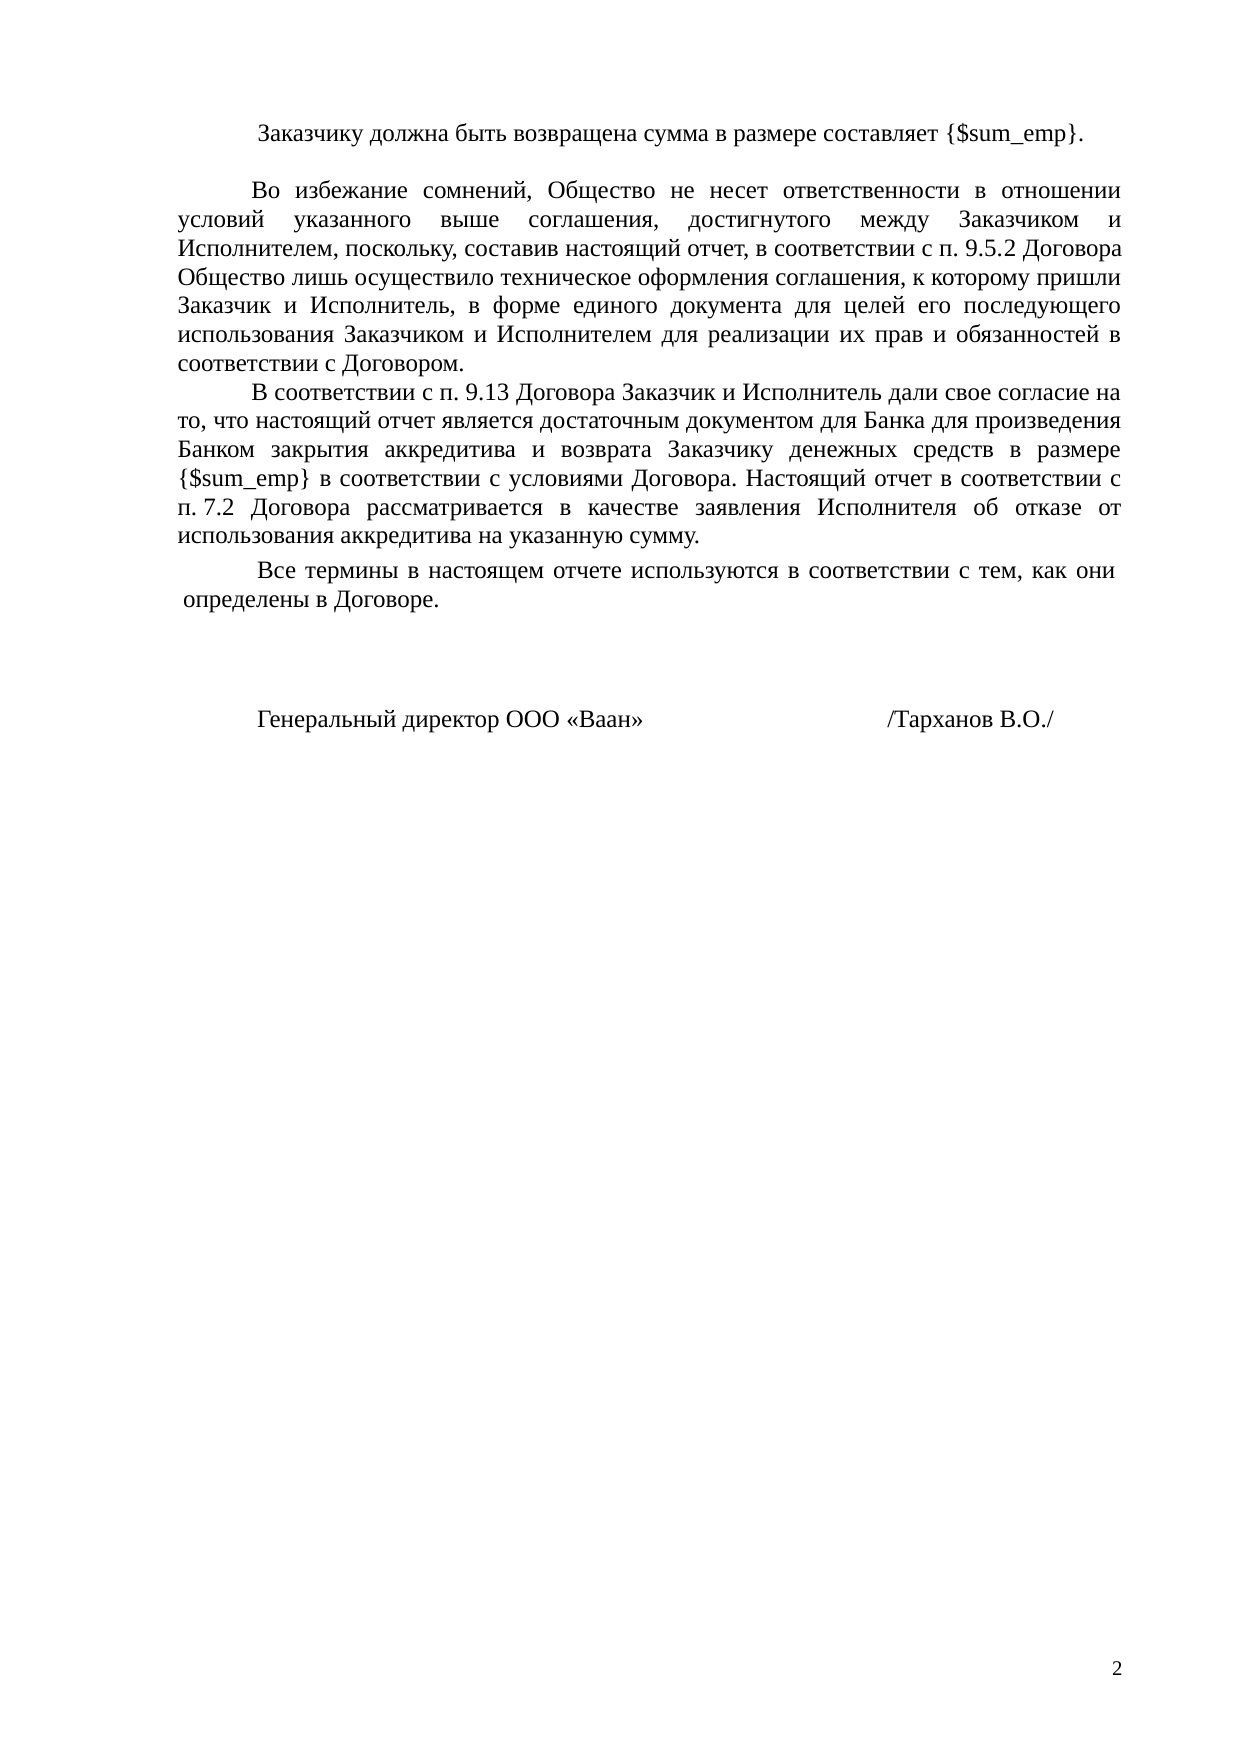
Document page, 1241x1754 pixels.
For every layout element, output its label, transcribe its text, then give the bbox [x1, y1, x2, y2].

text В соответствии с п. 9.13 Договора Заказчик и Исполнитель дали свое согласие на то, что настоящий отчет является достаточным документом для Банка для произведения Банком закрытия аккредитива и возврата Заказчику денежных средств в размере {$sum_emp} в соответствии с условиями Договора. Настоящий отчет в соответствии с п. 7.2 Договора рассматривается в качестве заявления Исполнителя об отказе от использования аккредитива на указанную сумму. [177, 377, 1122, 549]
text Во избежание сомнений, Общество не несет ответственности в отношении условий указанного выше соглашения, достигнутого между Заказчиком и Исполнителем, поскольку, составив настоящий отчет, в соответствии с п. 9.5.2 Договора Общество лишь осуществило техническое оформления соглашения, к которому пришли Заказчик и Исполнитель, в форме единого документа для целей его последующего использования Заказчиком и Исполнителем для реализации их прав и обязанностей в соответствии с Договором. [177, 176, 1122, 377]
text Заказчику должна быть возвращена сумма в размере составляет {$sum_emp}. [177, 118, 1122, 147]
table_cell [177, 659, 1122, 699]
table_cell [177, 618, 1122, 658]
table_cell Генеральный директор ООО «Ваан» /Тарханов В.О./ [177, 699, 1122, 739]
table_header Все термины в настоящем отчете используются в соответствии с тем, как они определены в Договоре. [177, 549, 1122, 618]
